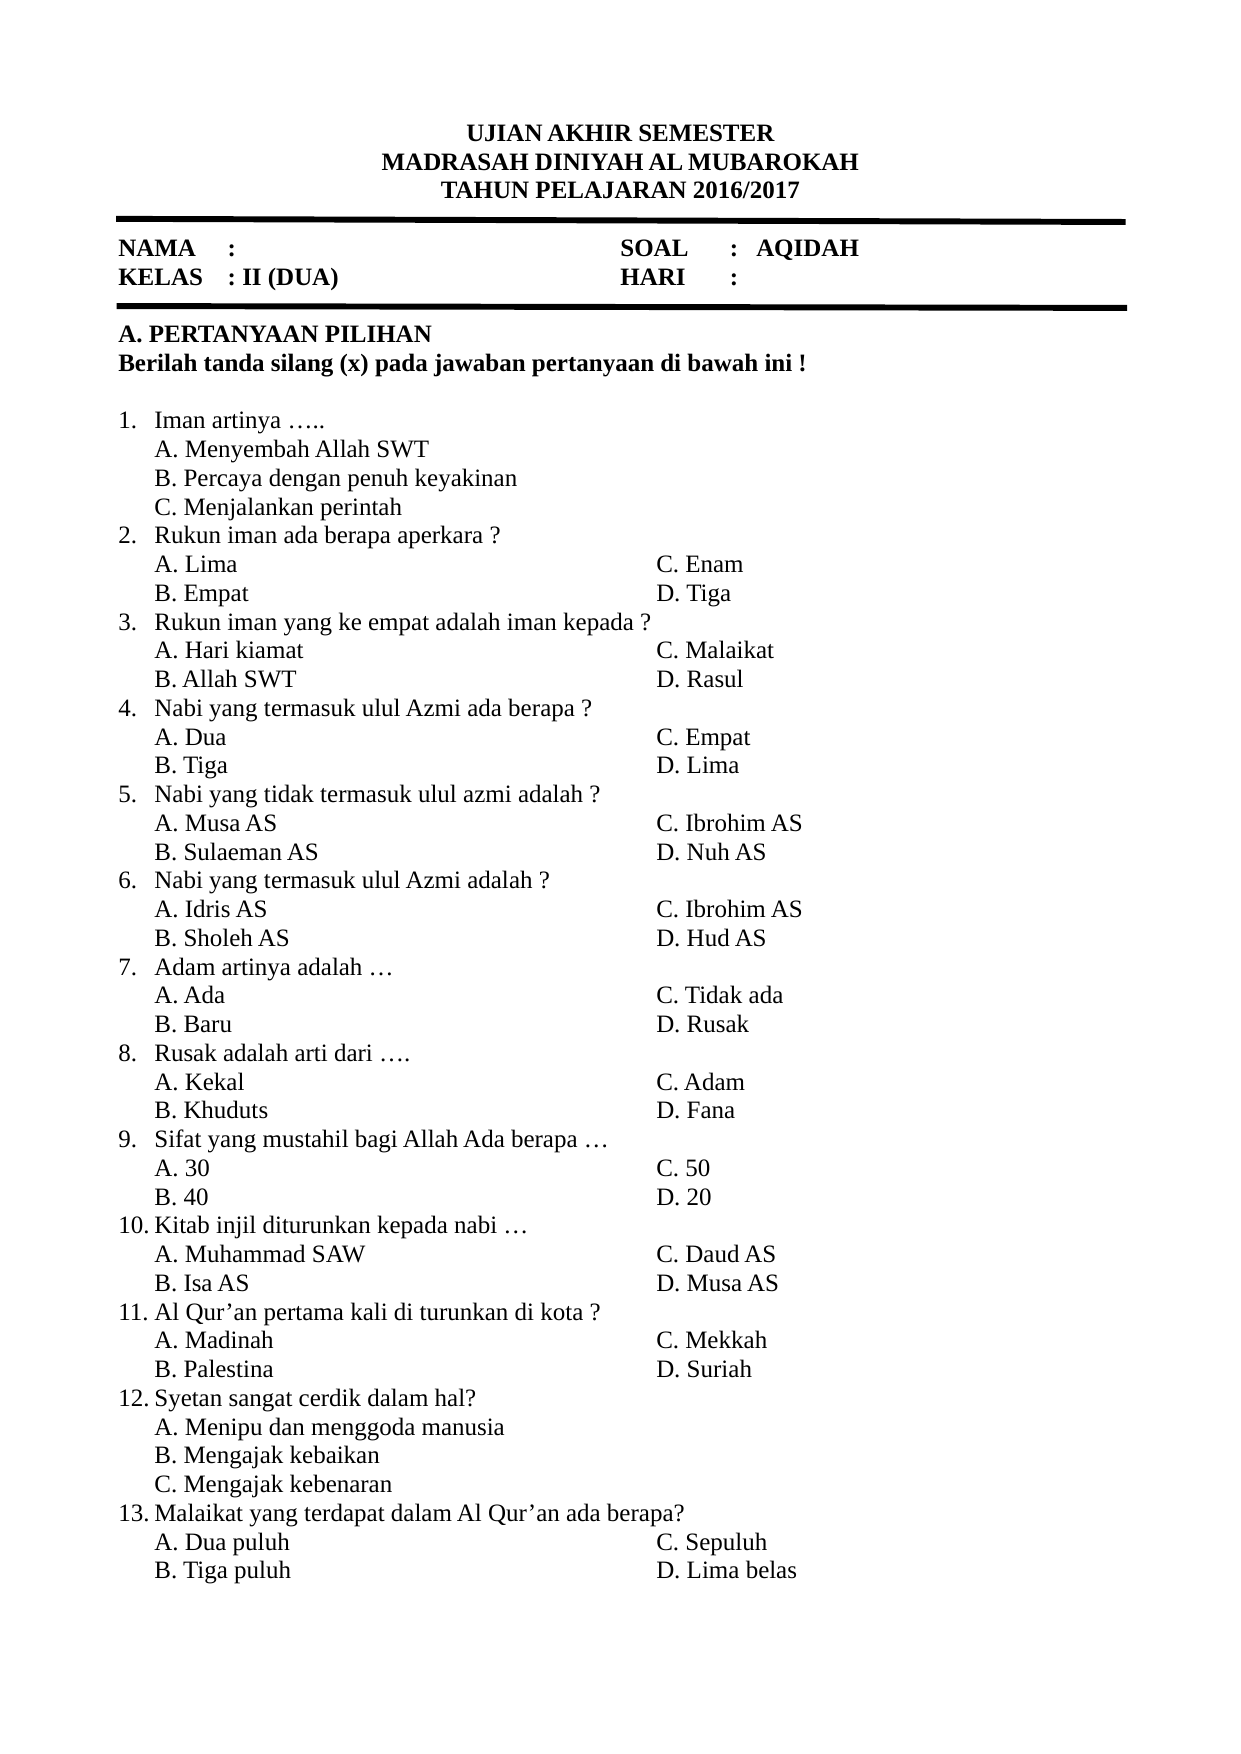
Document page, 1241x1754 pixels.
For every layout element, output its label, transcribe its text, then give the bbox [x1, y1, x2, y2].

text A. Menipu dan menggoda manusia [118, 1412, 1122, 1441]
text A. Idris AS [118, 894, 620, 923]
text C. Daud AS [620, 1239, 1122, 1268]
text B. Palestina [118, 1354, 620, 1383]
text B. Baru [118, 1009, 620, 1038]
text UJIAN AKHIR SEMESTER [118, 118, 1122, 147]
text B. 40 [118, 1182, 620, 1211]
text C. Adam [620, 1067, 1122, 1096]
text A. Ada [118, 981, 620, 1009]
text D. Lima [620, 751, 1122, 779]
text A. Dua puluh [118, 1527, 620, 1556]
text C. 50 [620, 1153, 1122, 1182]
text B. Mengajak kebaikan [118, 1441, 1122, 1469]
text NAMA : [118, 233, 620, 262]
text 9. Sifat yang mustahil bagi Allah Ada berapa … [118, 1124, 1122, 1153]
text 1. Iman artinya ….. [118, 406, 1122, 434]
text B. Empat [118, 578, 620, 607]
text 10. Kitab injil diturunkan kepada nabi … [118, 1211, 1122, 1239]
text 6. Nabi yang termasuk ulul Azmi adalah ? [118, 866, 1122, 894]
text C. Menjalankan perintah [118, 492, 1122, 521]
text D. Musa AS [620, 1268, 1122, 1297]
text B. Khuduts [118, 1096, 620, 1124]
text B. Sholeh AS [118, 923, 620, 952]
text C. Tidak ada [620, 981, 1122, 1009]
text A. Muhammad SAW [118, 1239, 620, 1268]
text C. Malaikat [620, 636, 1122, 664]
text A. 30 [118, 1153, 620, 1182]
text D. Suriah [620, 1354, 1122, 1383]
text D. Fana [620, 1096, 1122, 1124]
text A. PERTANYAAN PILIHAN [118, 319, 1122, 348]
text A. Dua [118, 722, 620, 751]
text A. Hari kiamat [118, 636, 620, 664]
text B. Tiga [118, 751, 620, 779]
text 13. Malaikat yang terdapat dalam Al Qur’an ada berapa? [118, 1498, 1122, 1527]
text D. Lima belas [620, 1556, 1122, 1584]
text B. Percaya dengan penuh keyakinan [118, 463, 1122, 492]
text KELAS : II (DUA) [118, 262, 620, 291]
text 3. Rukun iman yang ke empat adalah iman kepada ? [118, 607, 1122, 636]
text D. Nuh AS [620, 837, 1122, 866]
text A. Lima [118, 549, 620, 578]
text D. 20 [620, 1182, 1122, 1211]
text HARI : [620, 262, 1122, 291]
text D. Hud AS [620, 923, 1122, 952]
text D. Rasul [620, 664, 1122, 693]
text C. Mengajak kebenaran [118, 1469, 1122, 1498]
text 4. Nabi yang termasuk ulul Azmi ada berapa ? [118, 693, 1122, 722]
text C. Enam [620, 549, 1122, 578]
text A. Menyembah Allah SWT [118, 434, 1122, 463]
text Berilah tanda silang (x) pada jawaban pertanyaan di bawah ini ! [118, 348, 1122, 377]
text 11. Al Qur’an pertama kali di turunkan di kota ? [118, 1297, 1122, 1326]
text 2. Rukun iman ada berapa aperkara ? [118, 521, 1122, 549]
text SOAL : AQIDAH [620, 233, 1122, 262]
text C. Sepuluh [620, 1527, 1122, 1556]
text C. Mekkah [620, 1326, 1122, 1354]
text B. Isa AS [118, 1268, 620, 1297]
text B. Tiga puluh [118, 1556, 620, 1584]
text 5. Nabi yang tidak termasuk ulul azmi adalah ? [118, 779, 1122, 808]
text C. Empat [620, 722, 1122, 751]
text A. Kekal [118, 1067, 620, 1096]
text 12. Syetan sangat cerdik dalam hal? [118, 1383, 1122, 1412]
text C. Ibrohim AS [620, 808, 1122, 837]
text D. Tiga [620, 578, 1122, 607]
text C. Ibrohim AS [620, 894, 1122, 923]
text B. Allah SWT [118, 664, 620, 693]
text TAHUN PELAJARAN 2016/2017 [118, 176, 1122, 204]
text A. Madinah [118, 1326, 620, 1354]
text B. Sulaeman AS [118, 837, 620, 866]
text 7. Adam artinya adalah … [118, 952, 1122, 981]
text 8. Rusak adalah arti dari …. [118, 1038, 1122, 1067]
text D. Rusak [620, 1009, 1122, 1038]
text MADRASAH DINIYAH AL MUBAROKAH [118, 147, 1122, 176]
text A. Musa AS [118, 808, 620, 837]
